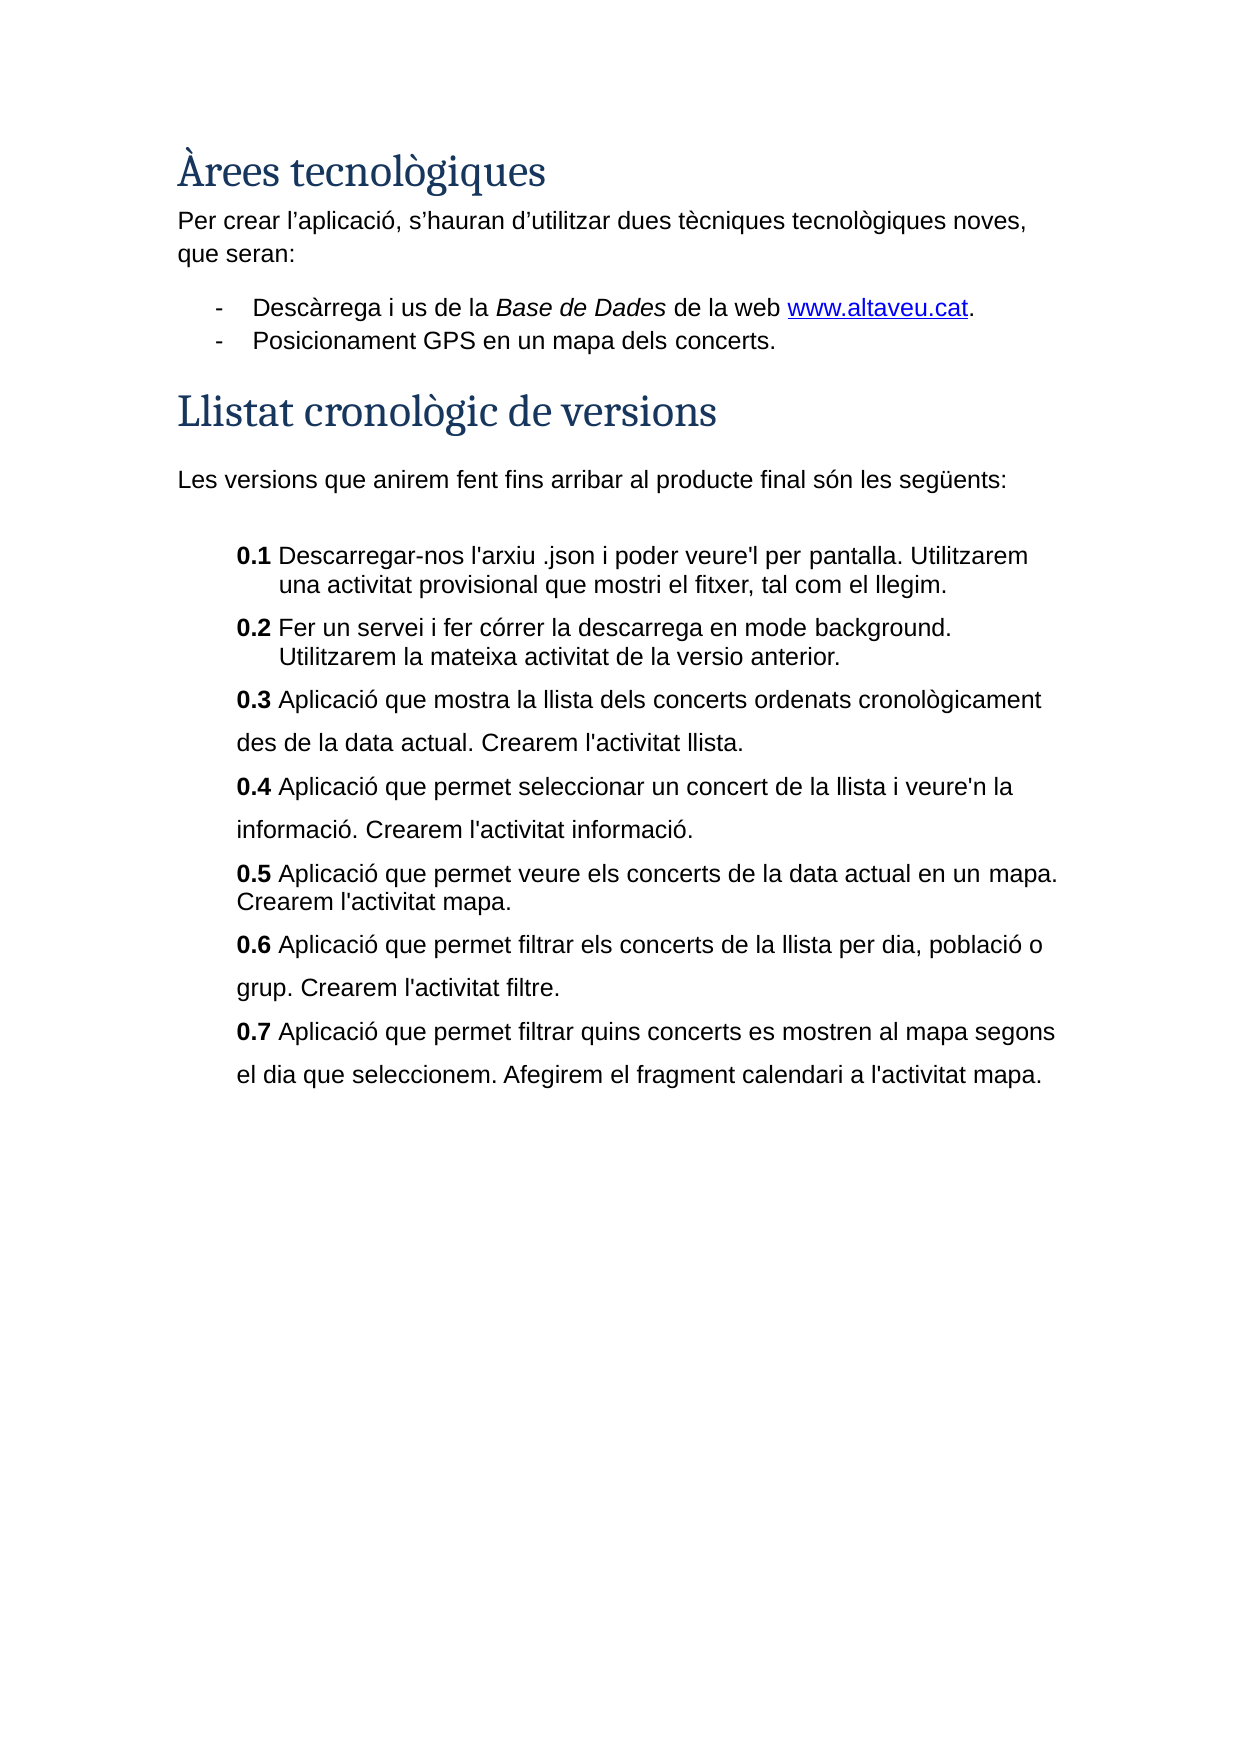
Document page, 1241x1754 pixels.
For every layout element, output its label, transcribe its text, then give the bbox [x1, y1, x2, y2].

list 0.6 Aplicació que permet filtrar els concerts de la llista per dia, població o grup. Crearem l'activitat filtre. [236, 930, 1063, 1002]
list 0.5 Aplicació que permet veure els concerts de la data actual en un mapa. Crearem l'activitat mapa. [236, 858, 1073, 916]
list Posicionament GPS en un mapa dels concerts. [215, 326, 1073, 355]
subtitle Àrees tecnològiques [177, 146, 1029, 198]
subtitle Llistat cronològic de versions [177, 385, 1029, 438]
list 0.1 Descarregar-nos l'arxiu .json i poder veure'l per pantalla. Utilitzarem una activitat provisional que mostri el fitxer, tal com el llegim. [236, 541, 1073, 598]
text Per crear l’aplicació, s’hauran d’utilitzar dues tècniques tecnològiques noves, que seran: [177, 206, 1029, 268]
list 0.2 Fer un servei i fer córrer la descarrega en mode background. Utilitzarem la mateixa activitat de la versio anterior. [236, 613, 1073, 671]
list 0.3 Aplicació que mostra la llista dels concerts ordenats cronològicament des de la data actual. Crearem l'activitat llista. [236, 685, 1063, 757]
list 0.4 Aplicació que permet seleccionar un concert de la llista i veure'n la informació. Crearem l'activitat informació. [236, 772, 1063, 844]
list 0.7 Aplicació que permet filtrar quins concerts es mostren al mapa segons el dia que seleccionem. Afegirem el fragment calendari a l'activitat mapa. [236, 1017, 1062, 1089]
list Descàrrega i us de la Base de Dades de la web www.altaveu.cat. [215, 293, 1073, 322]
text Les versions que anirem fent fins arribar al producte final són les següents: [177, 464, 1029, 493]
